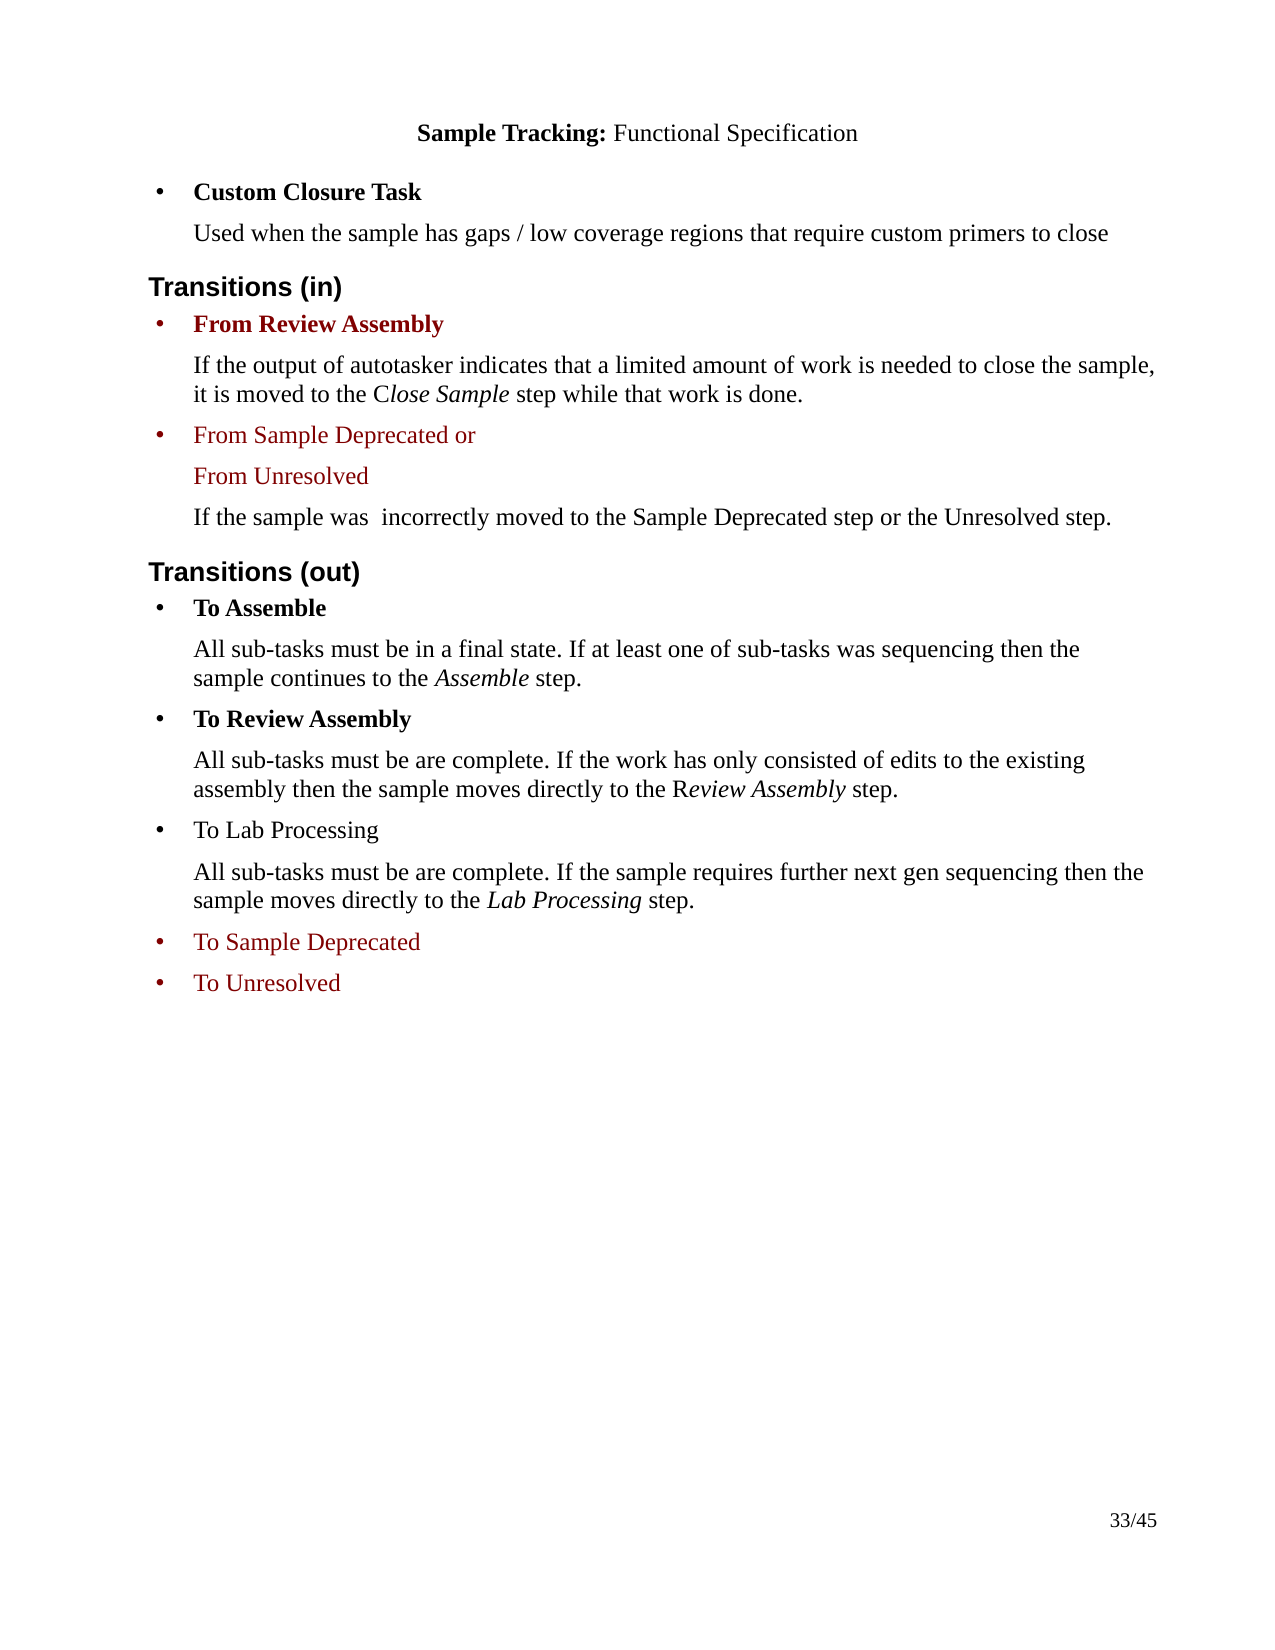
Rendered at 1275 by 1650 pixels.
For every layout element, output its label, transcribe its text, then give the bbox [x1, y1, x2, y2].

list From Review Assembly [156, 309, 1157, 337]
subtitle Transitions (out) [148, 556, 1157, 587]
list To Review Assembly [156, 704, 1157, 733]
list All sub-tasks must be in a final state. If at least one of sub-tasks was sequencing then the sample continues to the Assemble step. [156, 634, 1157, 692]
list All sub-tasks must be are complete. If the work has only consisted of edits to the existing assembly then the sample moves directly to the Review Assembly step. [156, 745, 1157, 803]
list From Sample Deprecated or [156, 420, 1157, 449]
list All sub-tasks must be are complete. If the sample requires further next gen sequencing then the sample moves directly to the Lab Processing step. [156, 857, 1157, 914]
list To Unresolved [156, 968, 1157, 997]
list If the sample was incorrectly moved to the Sample Deprecated step or the Unresolved step. [156, 502, 1157, 531]
subtitle Transitions (in) [148, 271, 1157, 303]
list If the output of autotasker indicates that a limited amount of work is needed to close the sample, it is moved to the Close Sample step while that work is done. [156, 350, 1157, 407]
list Custom Closure Task [156, 177, 1157, 206]
list To Assemble [156, 593, 1157, 622]
list To Lab Processing [156, 815, 1157, 844]
list To Sample Deprecated [156, 927, 1157, 955]
list From Unresolved [156, 461, 1157, 490]
list Used when the sample has gaps / low coverage regions that require custom primers to close [156, 218, 1157, 247]
